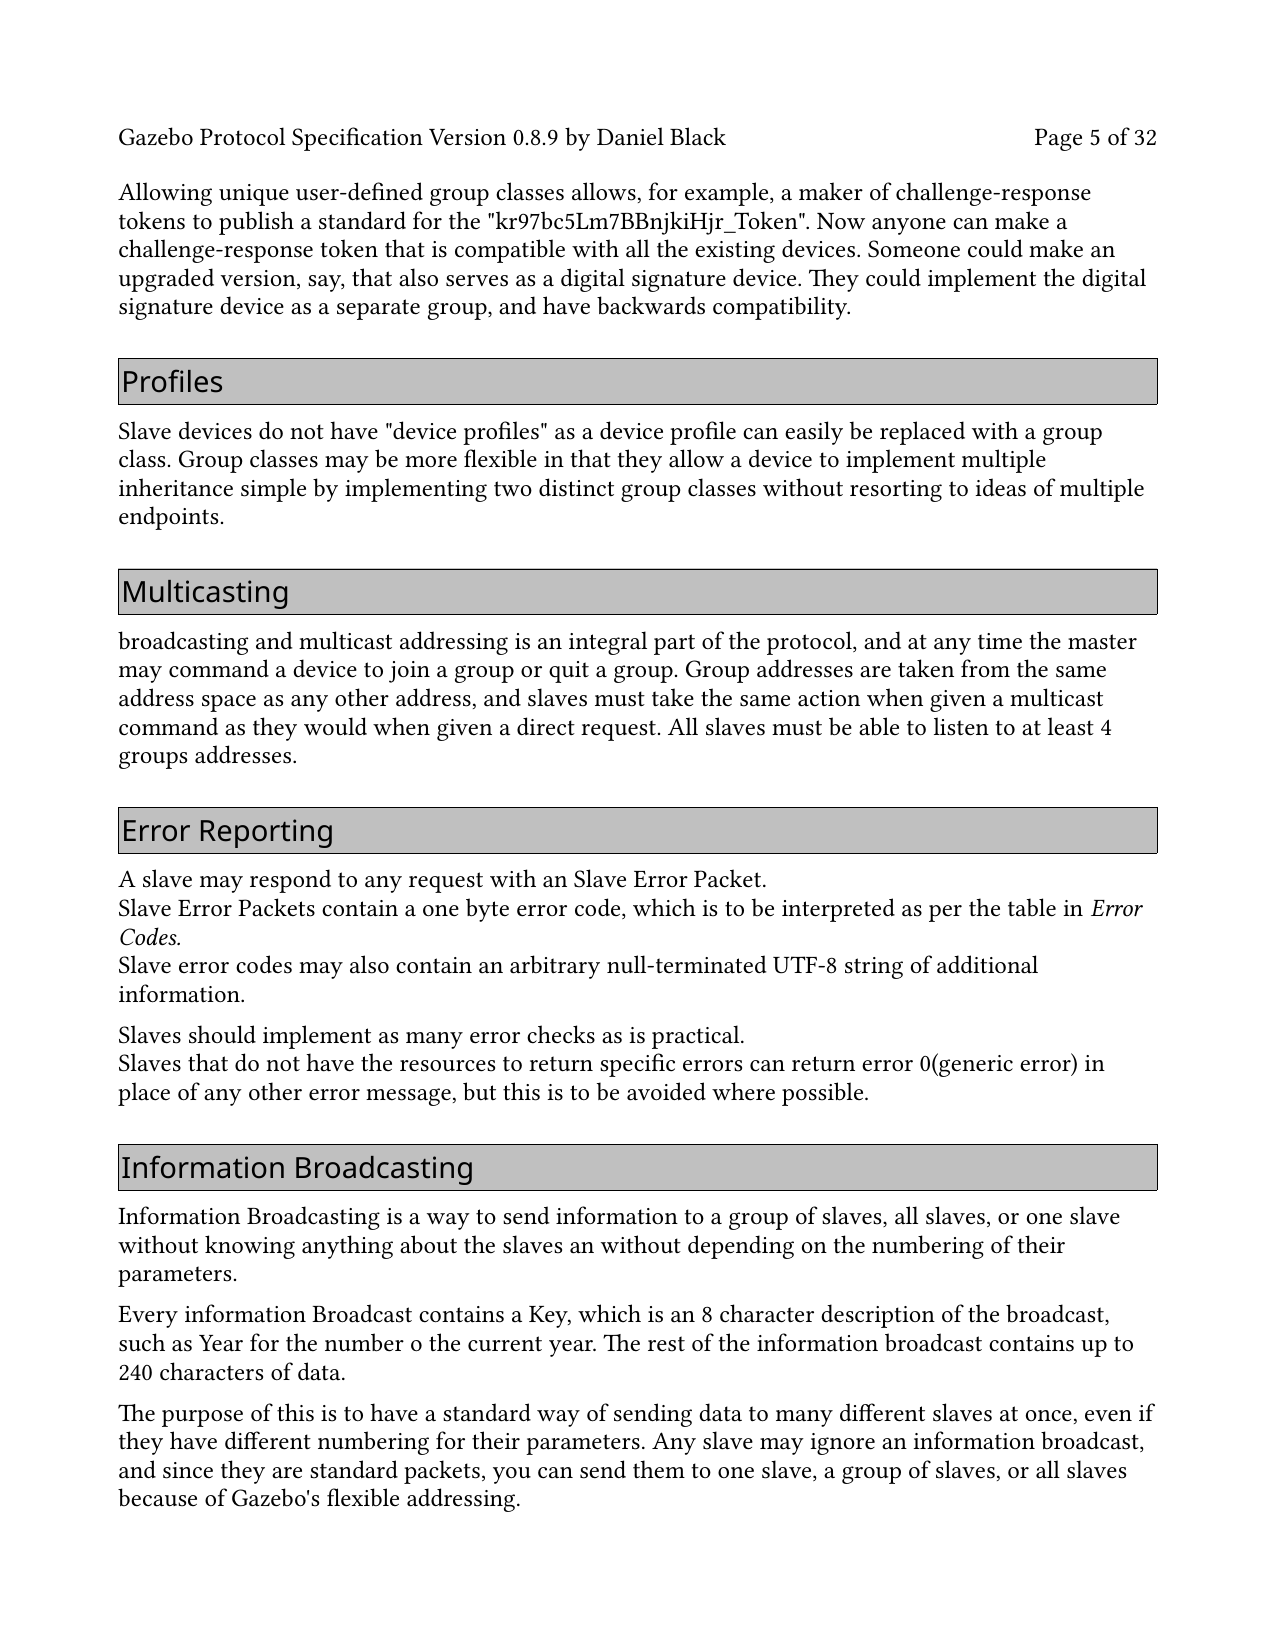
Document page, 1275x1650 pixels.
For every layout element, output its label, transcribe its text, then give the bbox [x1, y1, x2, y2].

text A slave may respond to any request with an Slave Error Packet. Slave Error Packets contain a one byte error code, which is to be interpreted as per the table in Error Codes. Slave error codes may also contain an arbitrary null-terminated UTF-8 string of additional information. [118, 866, 1157, 1008]
text broadcasting and multicast addressing is an integral part of the protocol, and at any time the master may command a device to join a group or quit a group. Group addresses are taken from the same address space as any other address, and slaves must take the same action when given a multicast command as they would when given a direct request. All slaves must be able to listen to at least 4 groups addresses. [118, 627, 1157, 769]
text Every information Broadcast contains a Key, which is an 8 character description of the broadcast, such as Year for the number o the current year. The rest of the information broadcast contains up to 240 characters of data. [118, 1300, 1157, 1386]
text Information Broadcasting is a way to send information to a group of slaves, all slaves, or one slave without knowing anything about the slaves an without depending on the numbering of their parameters. [118, 1202, 1157, 1288]
subtitle Multicasting [119, 570, 1157, 614]
text Allowing unique user-defined group classes allows, for example, a maker of challenge-response tokens to publish a standard for the "kr97bc5Lm7BBnjkiHjr_Token". Now anyone can make a challenge-response token that is compatible with all the existing devices. Someone could make an upgraded version, say, that also serves as a digital signature device. They could implement the digital signature device as a separate group, and have backwards compatibility. [118, 178, 1157, 321]
subtitle Error Reporting [119, 808, 1157, 853]
text The purpose of this is to have a standard way of sending data to many different slaves at once, even if they have different numbering for their parameters. Any slave may ignore an information broadcast, and since they are standard packets, you can send them to one slave, a group of slaves, or all slaves because of Gazebo's flexible addressing. [118, 1398, 1157, 1513]
text Slaves should implement as many error checks as is practical. Slaves that do not have the resources to return specific errors can return error 0(generic error) in place of any other error message, but this is to be avoided where possible. [118, 1021, 1157, 1106]
subtitle Information Broadcasting [119, 1145, 1157, 1190]
subtitle Profiles [119, 359, 1157, 404]
text Slave devices do not have "device profiles" as a device profile can easily be replaced with a group class. Group classes may be more flexible in that they allow a device to implement multiple inheritance simple by implementing two distinct group classes without resorting to ideas of multiple endpoints. [118, 417, 1157, 531]
